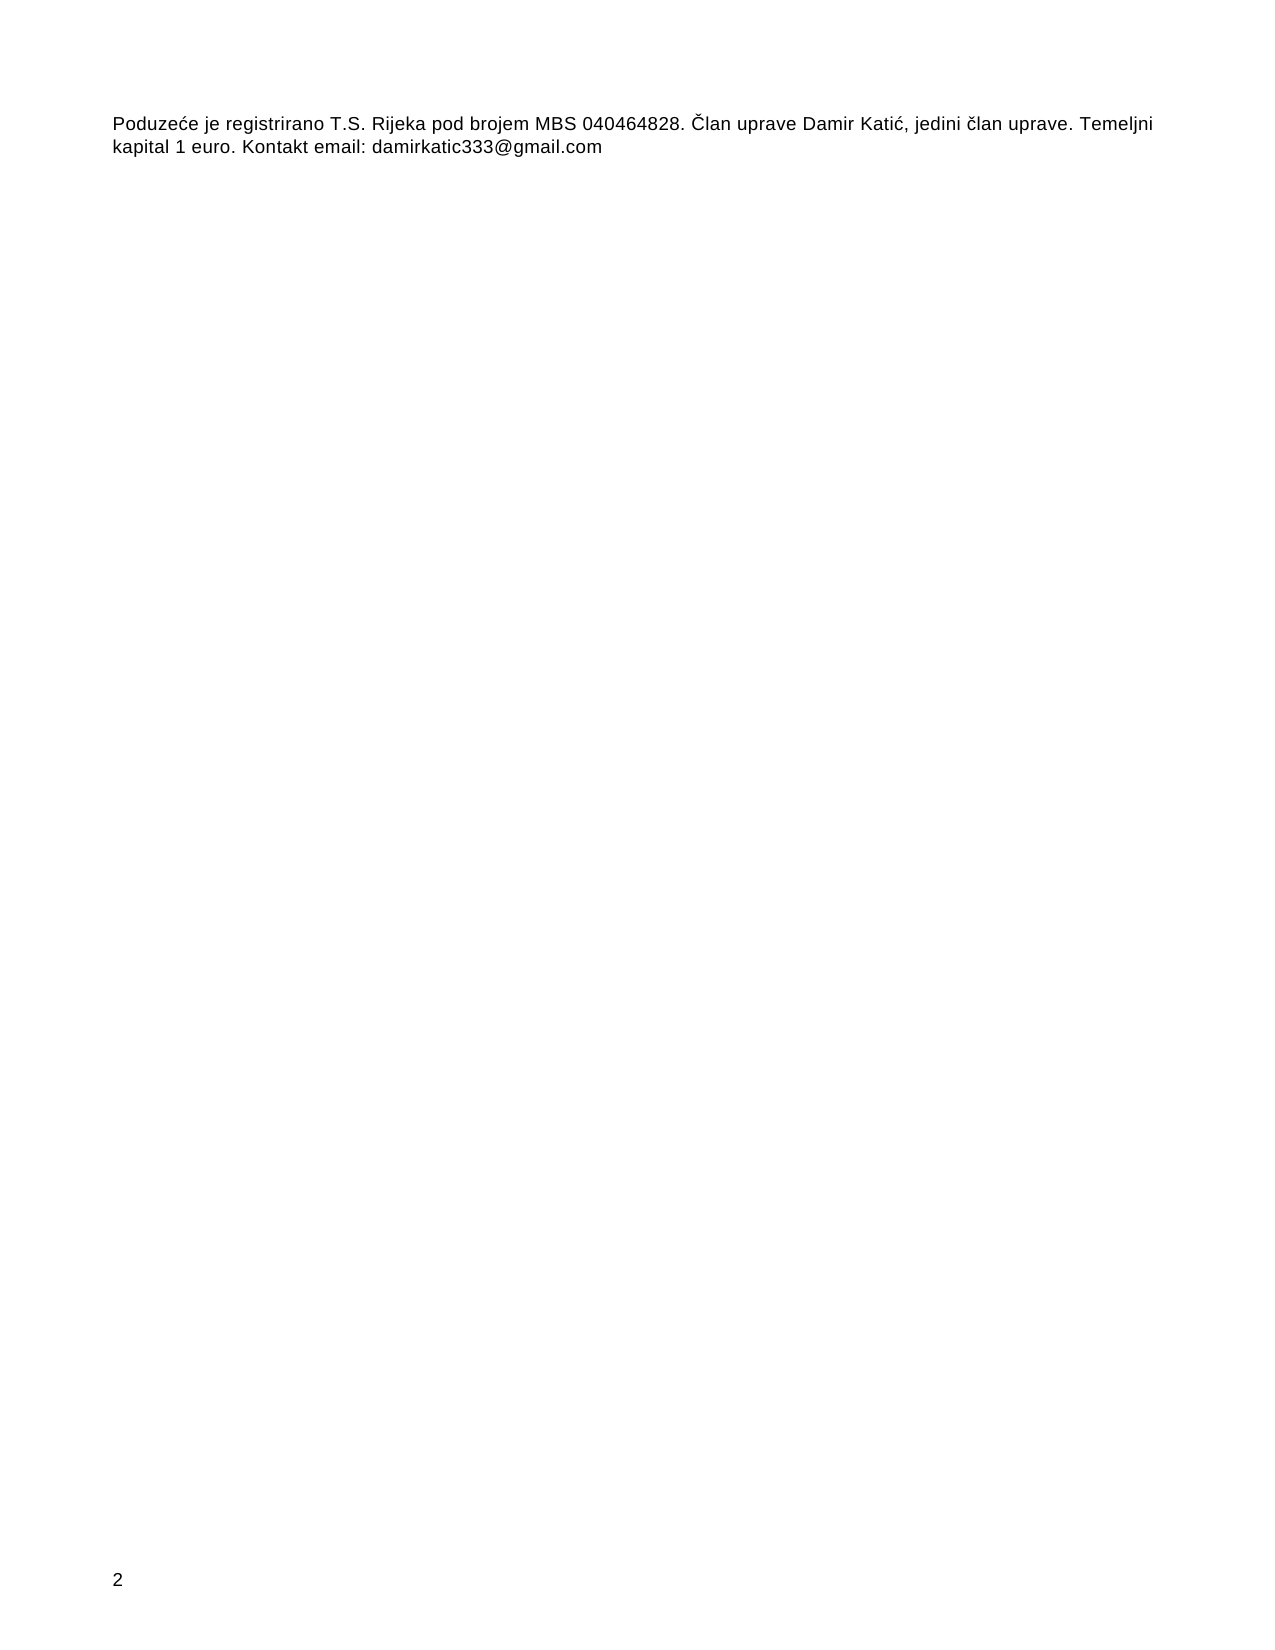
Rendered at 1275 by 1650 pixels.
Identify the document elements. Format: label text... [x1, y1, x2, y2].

text Poduzeće je registrirano T.S. Rijeka pod brojem MBS 040464828. Član uprave Damir Katić, jedini član uprave. Temeljni kapital 1 euro. Kontakt email: damirkatic333@gmail.com [112, 112, 1162, 181]
